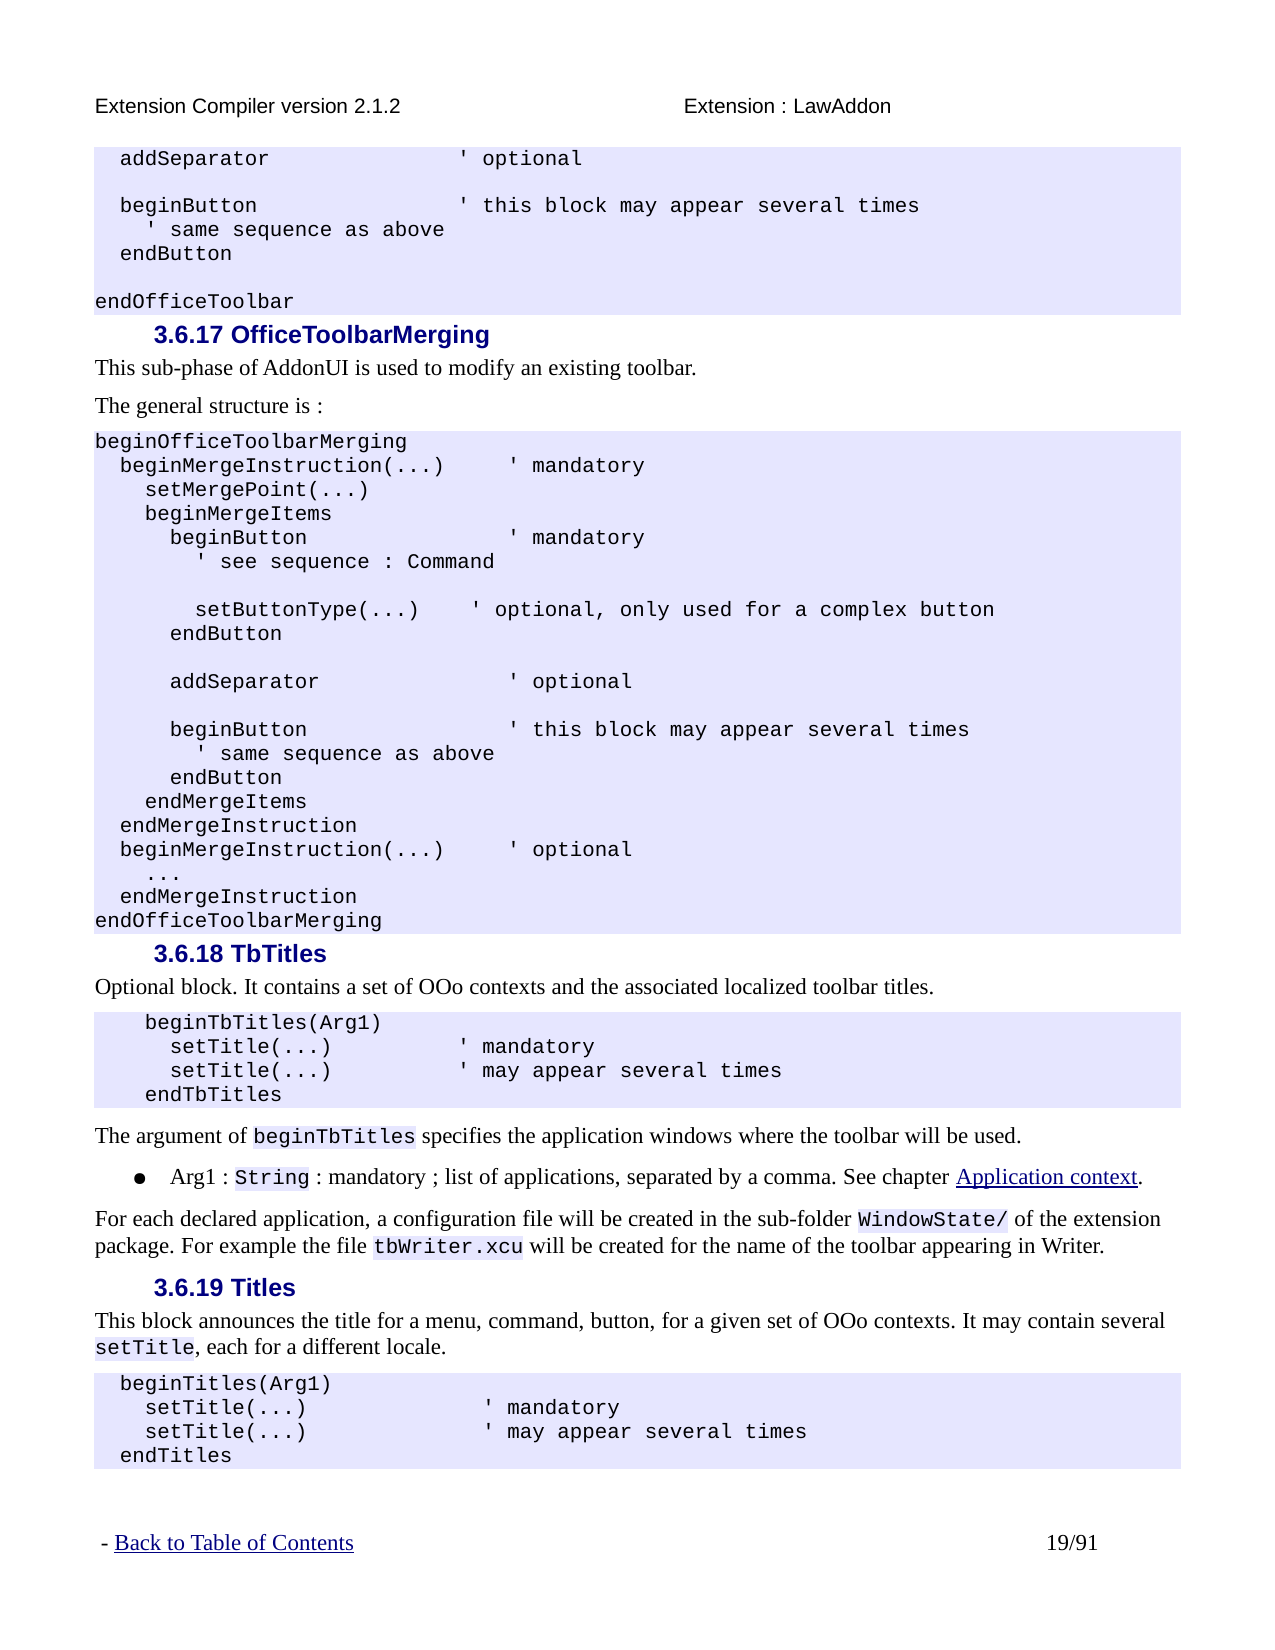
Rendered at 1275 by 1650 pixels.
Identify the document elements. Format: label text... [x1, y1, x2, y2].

text ' see sequence : Command [94, 551, 1181, 575]
text beginMergeInstruction(...) ' optional [94, 838, 1181, 862]
text setButtonType(...) ' optional, only used for a complex button [94, 599, 1181, 623]
text This sub-phase of AddonUI is used to modify an existing toolbar. [94, 355, 1181, 381]
text ... [94, 862, 1181, 886]
list Arg1 : String : mandatory ; list of applications, separated by a comma. See chapter Application context. [132, 1164, 1181, 1191]
text The argument of beginTbTitles specifies the application windows where the toolbar will be used. [94, 1123, 1181, 1149]
text setTitle(...) ' may appear several times [94, 1421, 1181, 1445]
text For each declared application, a configuration file will be created in the sub-folder WindowState/ of the extension package. For example the file tbWriter.xcu will be created for the name of the toolbar appearing in Writer. [94, 1206, 1181, 1260]
text addSeparator ' optional [94, 671, 1181, 695]
text endOfficeToolbarMerging [94, 910, 1181, 934]
text endButton [94, 767, 1181, 791]
text setTitle(...) ' mandatory [94, 1397, 1181, 1421]
text beginButton ' this block may appear several times [94, 195, 1181, 219]
text beginButton ' mandatory [94, 527, 1181, 551]
text endMergeItems [94, 791, 1181, 814]
text beginTbTitles(Arg1) [94, 1012, 1181, 1036]
text beginTitles(Arg1) [94, 1373, 1181, 1397]
subtitle Titles [153, 1274, 1181, 1302]
subtitle TbTitles [153, 940, 1181, 968]
text endButton [94, 243, 1181, 267]
text endMergeInstruction [94, 814, 1181, 838]
text endTbTitles [94, 1084, 1181, 1108]
text ' same sequence as above [94, 743, 1181, 767]
text beginOfficeToolbarMerging [94, 431, 1181, 455]
text beginMergeItems [94, 503, 1181, 527]
text The general structure is : [94, 393, 1181, 419]
text setMergePoint(...) [94, 479, 1181, 503]
text endTitles [94, 1445, 1181, 1469]
text ' same sequence as above [94, 219, 1181, 243]
text setTitle(...) ' mandatory [94, 1036, 1181, 1060]
text beginButton ' this block may appear several times [94, 719, 1181, 743]
text addSeparator ' optional [94, 147, 1181, 171]
text setTitle(...) ' may appear several times [94, 1060, 1181, 1084]
subtitle OfficeToolbarMerging [153, 321, 1181, 349]
text Optional block. It contains a set of OOo contexts and the associated localized toolbar titles. [94, 974, 1181, 1000]
text endOfficeToolbar [94, 291, 1181, 315]
text endButton [94, 623, 1181, 647]
text endMergeInstruction [94, 886, 1181, 910]
text This block announces the title for a menu, command, button, for a given set of OOo contexts. It may contain several setTitle, each for a different locale. [94, 1308, 1181, 1361]
text beginMergeInstruction(...) ' mandatory [94, 455, 1181, 479]
